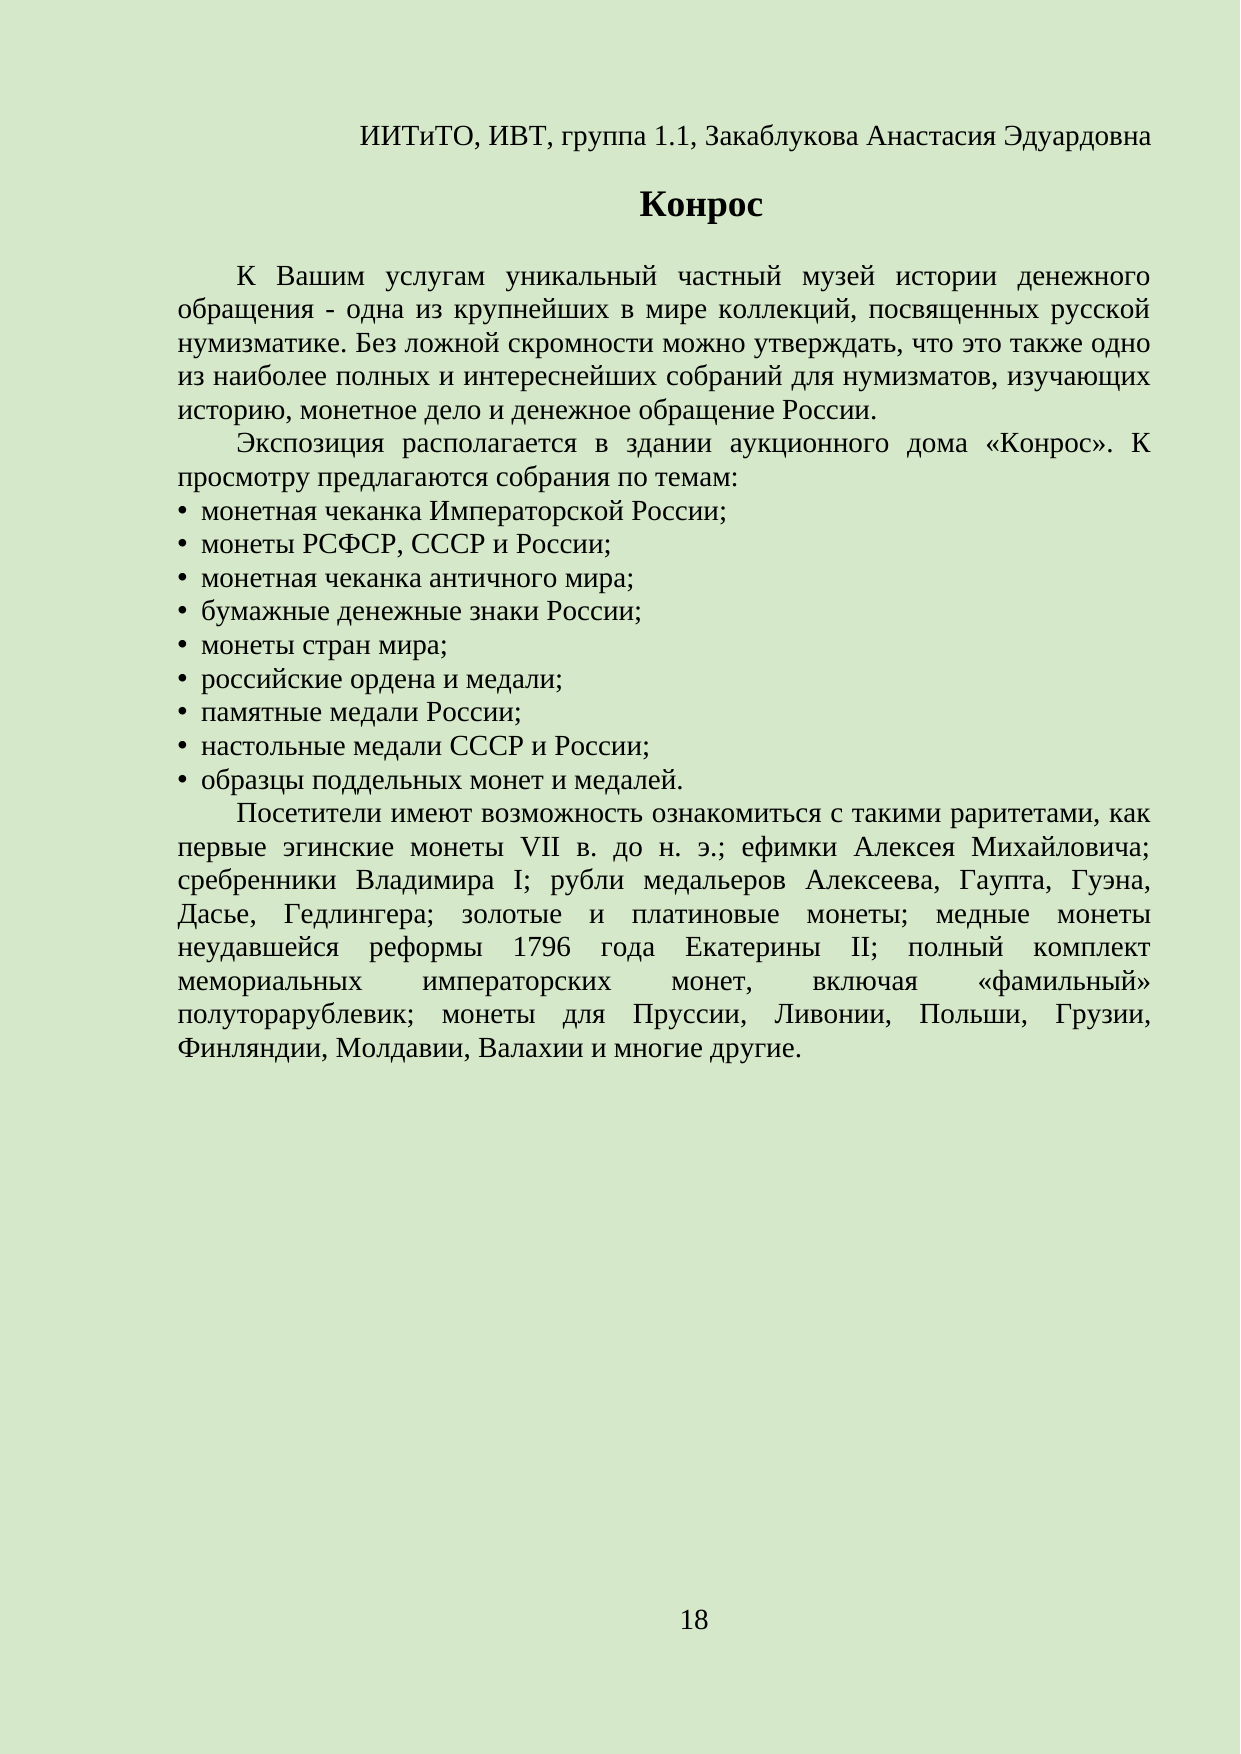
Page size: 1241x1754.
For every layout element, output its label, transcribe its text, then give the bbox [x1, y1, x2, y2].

list памятные медали России; [177, 694, 1152, 728]
text К Вашим услугам уникальный частный музей истории денежного обращения - одна из крупнейших в мире коллекций, посвященных русской нумизматике. Без ложной скромности можно утверждать, что это также одно из наиболее полных и интереснейших собраний для нумизматов, изучающих историю, монетное дело и денежное обращение России. [177, 258, 1152, 426]
list образцы поддельных монет и медалей. [177, 762, 1152, 795]
list монеты РСФСР, СССР и России; [177, 526, 1152, 560]
list монетная чеканка Императорской России; [177, 493, 1152, 526]
list бумажные денежные знаки России; [177, 593, 1152, 627]
text Экспозиция располагается в здании аукционного дома «Конрос». К просмотру предлагаются собрания по темам: [177, 426, 1152, 493]
list монеты стран мира; [177, 627, 1152, 661]
text Посетители имеют возможность ознакомиться с такими раритетами, как первые эгинские монеты VII в. до н. э.; ефимки Алексея Михайловича; сребренники Владимира I; рубли медальеров Алексеева, Гаупта, Гуэна, Дасье, Гедлингера; золотые и платиновые монеты; медные монеты неудавшейся реформы 1796 года Екатерины II; полный комплект мемориальных императорских монет, включая «фамильный» полуторарублевик; монеты для Пруссии, Ливонии, Польши, Грузии, Финляндии, Молдавии, Валахии и многие другие. [177, 795, 1152, 1064]
list настольные медали СССР и России; [177, 728, 1152, 762]
list монетная чеканка античного мира; [177, 560, 1152, 593]
list российские ордена и медали; [177, 661, 1152, 694]
subtitle Конрос [177, 181, 1152, 224]
